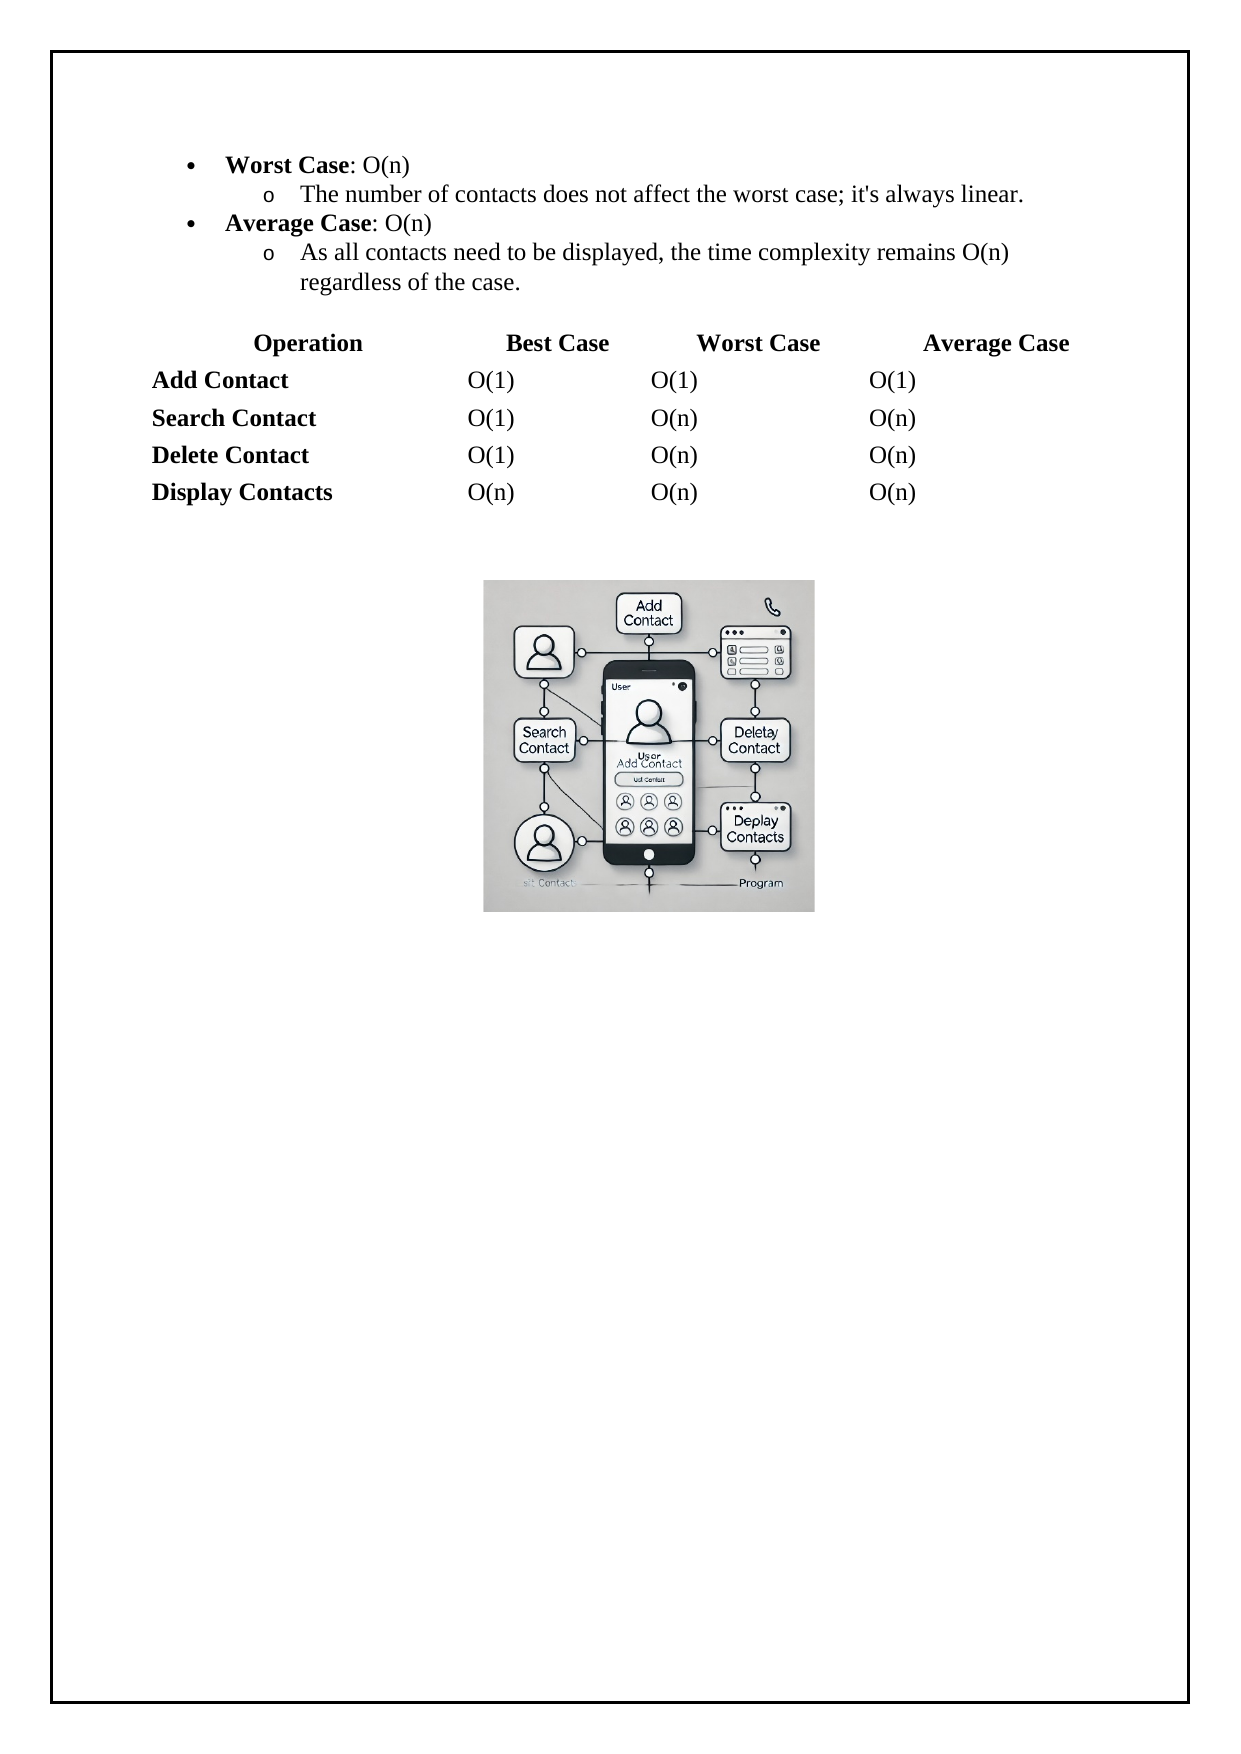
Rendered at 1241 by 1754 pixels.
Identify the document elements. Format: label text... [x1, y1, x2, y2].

list Average Case: O(n) [187, 208, 1090, 237]
list Worst Case: O(n) [187, 150, 1090, 179]
list As all contacts need to be displayed, the time complexity remains O(n) regardless of the case. [262, 237, 1090, 295]
table_cell Search Contact [150, 399, 466, 435]
table_cell O(n) [649, 399, 867, 435]
table_header Best Case [466, 325, 649, 361]
table_cell O(n) [466, 473, 649, 509]
table_cell O(n) [649, 435, 867, 473]
table_header Operation [150, 325, 466, 361]
table_cell O(n) [649, 473, 867, 509]
list The number of contacts does not affect the worst case; it's always linear. [262, 179, 1090, 208]
table_cell O(1) [466, 361, 649, 399]
table_cell O(1) [466, 399, 649, 435]
table_cell O(n) [867, 435, 1125, 473]
table_header Worst Case [649, 325, 867, 361]
picture [483, 580, 815, 912]
table_cell O(n) [867, 473, 1125, 509]
table_cell O(1) [466, 435, 649, 473]
table_cell O(1) [649, 361, 867, 399]
table_cell Add Contact [150, 361, 466, 399]
table_cell Display Contacts [150, 473, 466, 509]
table_header Average Case [867, 325, 1125, 361]
table_cell O(1) [867, 361, 1125, 399]
table_cell Delete Contact [150, 435, 466, 473]
table_cell O(n) [867, 399, 1125, 435]
